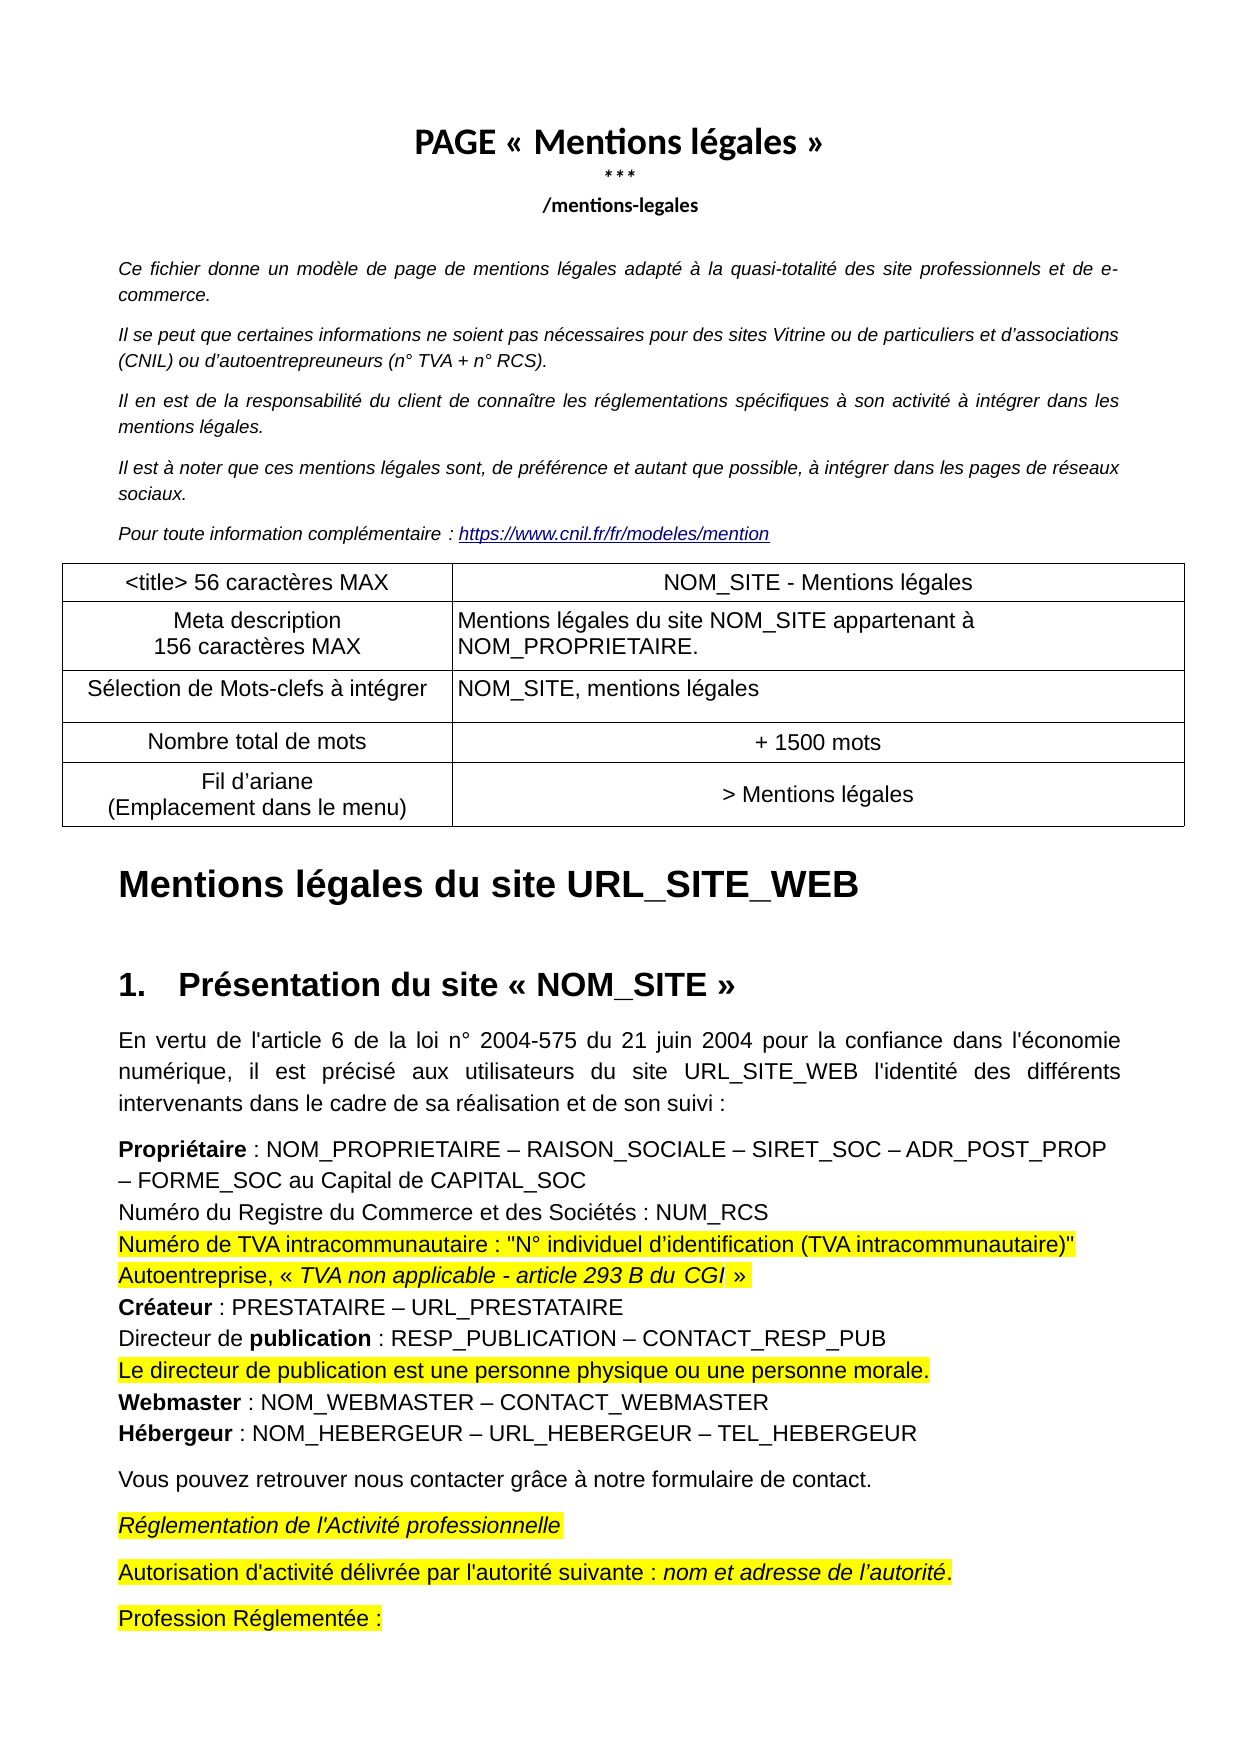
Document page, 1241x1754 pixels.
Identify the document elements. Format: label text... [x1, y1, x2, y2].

text En vertu de l'article 6 de la loi n° 2004-575 du 21 juin 2004 pour la confiance dans l'économie numérique, il est précisé aux utilisateurs du site URL_SITE_WEB l'identité des différents intervenants dans le cadre de sa réalisation et de son suivi : [118, 1027, 1122, 1116]
text Il en est de la responsabilité du client de connaître les réglementations spécifiques à son activité à intégrer dans les mentions légales. [118, 390, 1122, 438]
subtitle Mentions légales du site URL_SITE_WEB [118, 862, 1122, 905]
text PAGE « Mentions légales » [118, 118, 1122, 164]
table_cell Mentions légales du site NOM_SITE appartenant à NOM_PROPRIETAIRE. [453, 602, 1184, 669]
text Pour toute information complémentaire : https://www.cnil.fr/fr/modeles/mention [118, 523, 1122, 544]
table_cell > Mentions légales [453, 763, 1184, 826]
table_header NOM_SITE - Mentions légales [453, 564, 1184, 601]
text Ce fichier donne un modèle de page de mentions légales adapté à la quasi-totalité des site professionnels et de e-commerce. [118, 258, 1122, 305]
subtitle Présentation du site « NOM_SITE » [118, 964, 1122, 1003]
text Il est à noter que ces mentions légales sont, de préférence et autant que possible, à intégrer dans les pages de réseaux sociaux. [118, 457, 1122, 504]
text Profession Réglementée : [118, 1604, 1122, 1631]
text Il se peut que certaines informations ne soient pas nécessaires pour des sites Vitrine ou de particuliers et d’associations (CNIL) ou d’autoentrepreuneurs (n° TVA + n° RCS). [118, 324, 1122, 371]
table_cell Sélection de Mots-clefs à intégrer [63, 671, 452, 722]
table_cell Meta description 156 caractères MAX [63, 602, 452, 669]
table_cell Nombre total de mots [63, 723, 452, 762]
text *** [118, 164, 1122, 192]
table_header <title> 56 caractères MAX [63, 564, 452, 601]
text Autorisation d'activité délivrée par l'autorité suivante : nom et adresse de l’autorité. [118, 1558, 1122, 1585]
table_cell Fil d’ariane (Emplacement dans le menu) [63, 763, 452, 826]
text /mentions-legales [118, 192, 1122, 217]
text Propriétaire : NOM_PROPRIETAIRE – RAISON_SOCIALE – SIRET_SOC – ADR_POST_PROP – FORME_SOC au Capital de CAPITAL_SOC Numéro du Registre du Commerce et des Sociétés : NUM_RCS Numéro de TVA intracommunautaire : "N° individuel d’identification (TVA intracommunautaire)" Autoentreprise, « TVA non applicable - article 293 B du CGI » Créateur : PRESTATAIRE – URL_PRESTATAIRE Directeur de publication : RESP_PUBLICATION – CONTACT_RESP_PUB Le directeur de publication est une personne physique ou une personne morale. Webmaster : NOM_WEBMASTER – CONTACT_WEBMASTER Hébergeur : NOM_HEBERGEUR – URL_HEBERGEUR – TEL_HEBERGEUR [118, 1136, 1122, 1446]
text Vous pouvez retrouver nous contacter grâce à notre formulaire de contact. [118, 1466, 1122, 1492]
table_cell NOM_SITE, mentions légales [453, 671, 1184, 722]
table_cell + 1500 mots [453, 723, 1184, 762]
text Réglementation de l'Activité professionnelle [118, 1512, 1122, 1539]
